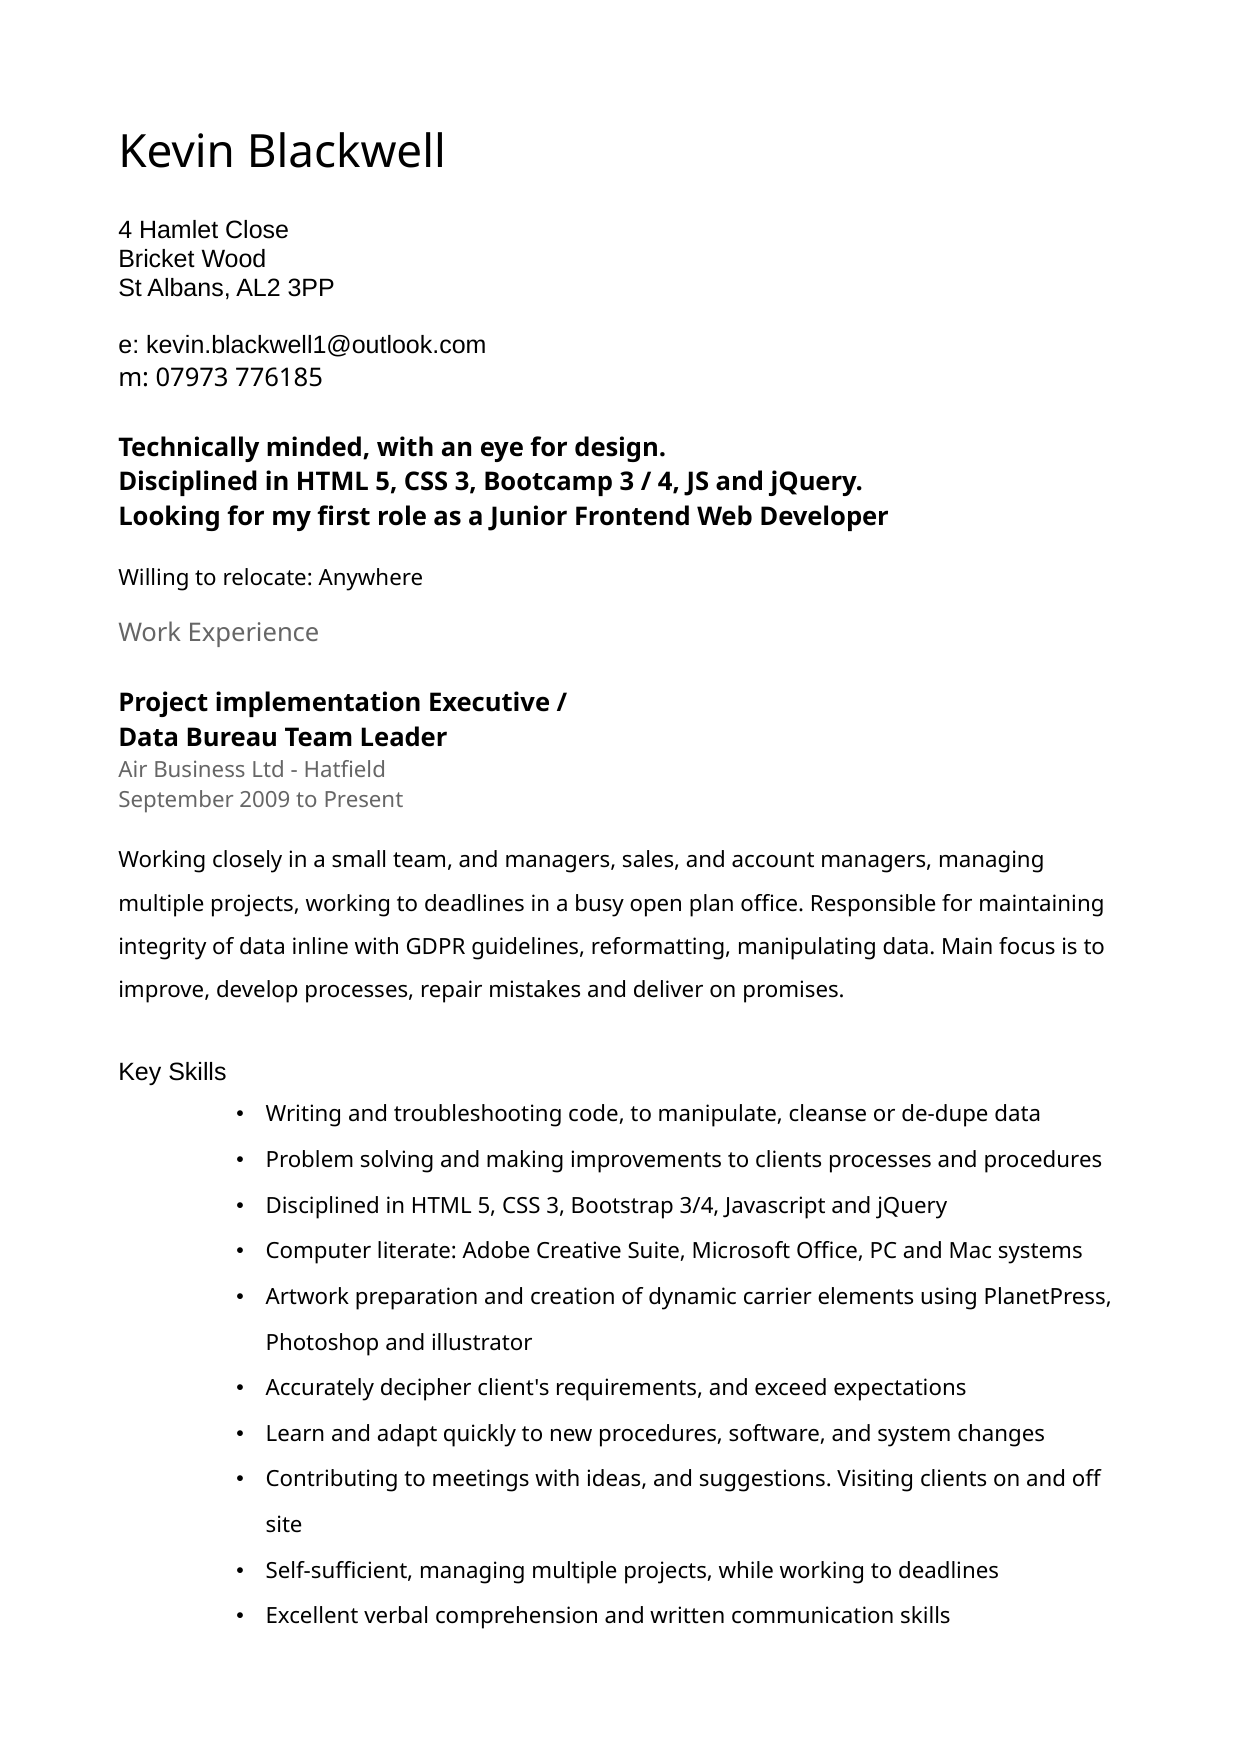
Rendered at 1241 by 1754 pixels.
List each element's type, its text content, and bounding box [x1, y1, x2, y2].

text Disciplined in HTML 5, CSS 3, Bootcamp 3 / 4, JS and jQuery. [118, 463, 1122, 498]
list Writing and troubleshooting code, to manipulate, cleanse or de-dupe data [236, 1098, 1122, 1128]
text Air Business Ltd - Hatfield [118, 754, 1122, 784]
list Problem solving and making improvements to clients processes and procedures [236, 1143, 1122, 1174]
list Contributing to meetings with ideas, and suggestions. Visiting clients on and off site [236, 1463, 1122, 1539]
text e: kevin.blackwell1@outlook.com [118, 330, 1122, 359]
list Excellent verbal comprehension and written communication skills [236, 1600, 1122, 1630]
text Project implementation Executive / [118, 684, 1122, 719]
text m: 07973 776185 [118, 359, 1122, 394]
text Bricket Wood [118, 244, 1122, 273]
list Artwork preparation and creation of dynamic carrier elements using PlanetPress, Photoshop and illustrator [236, 1280, 1122, 1356]
text Key Skills [118, 1057, 1122, 1086]
list Self-sufficient, managing multiple projects, while working to deadlines [236, 1554, 1122, 1584]
text Willing to relocate: Anywhere [118, 562, 1122, 592]
text 4 Hamlet Close [118, 215, 1122, 244]
list Accurately decipher client's requirements, and exceed expectations [236, 1372, 1122, 1402]
text St Albans, AL2 3PP [118, 273, 1122, 302]
text September 2009 to Present [118, 784, 1122, 814]
text Technically minded, with an eye for design. [118, 429, 1122, 463]
list Disciplined in HTML 5, CSS 3, Bootstrap 3/4, Javascript and jQuery [236, 1189, 1122, 1219]
text Kevin Blackwell [118, 118, 1122, 181]
list Learn and adapt quickly to new procedures, software, and system changes [236, 1417, 1122, 1448]
text Working closely in a small team, and managers, sales, and account managers, managing multiple projects, working to deadlines in a busy open plan office. Responsible for maintaining integrity of data inline with GDPR guidelines, reformatting, manipulating data. Main focus is to improve, develop processes, repair mistakes and deliver on promises. [118, 844, 1122, 1004]
list Computer literate: Adobe Creative Suite, Microsoft Office, PC and Mac systems [236, 1235, 1122, 1265]
text Work Experience [118, 614, 1122, 649]
text Looking for my first role as a Junior Frontend Web Developer [118, 498, 1122, 533]
text Data Bureau Team Leader [118, 719, 1122, 754]
